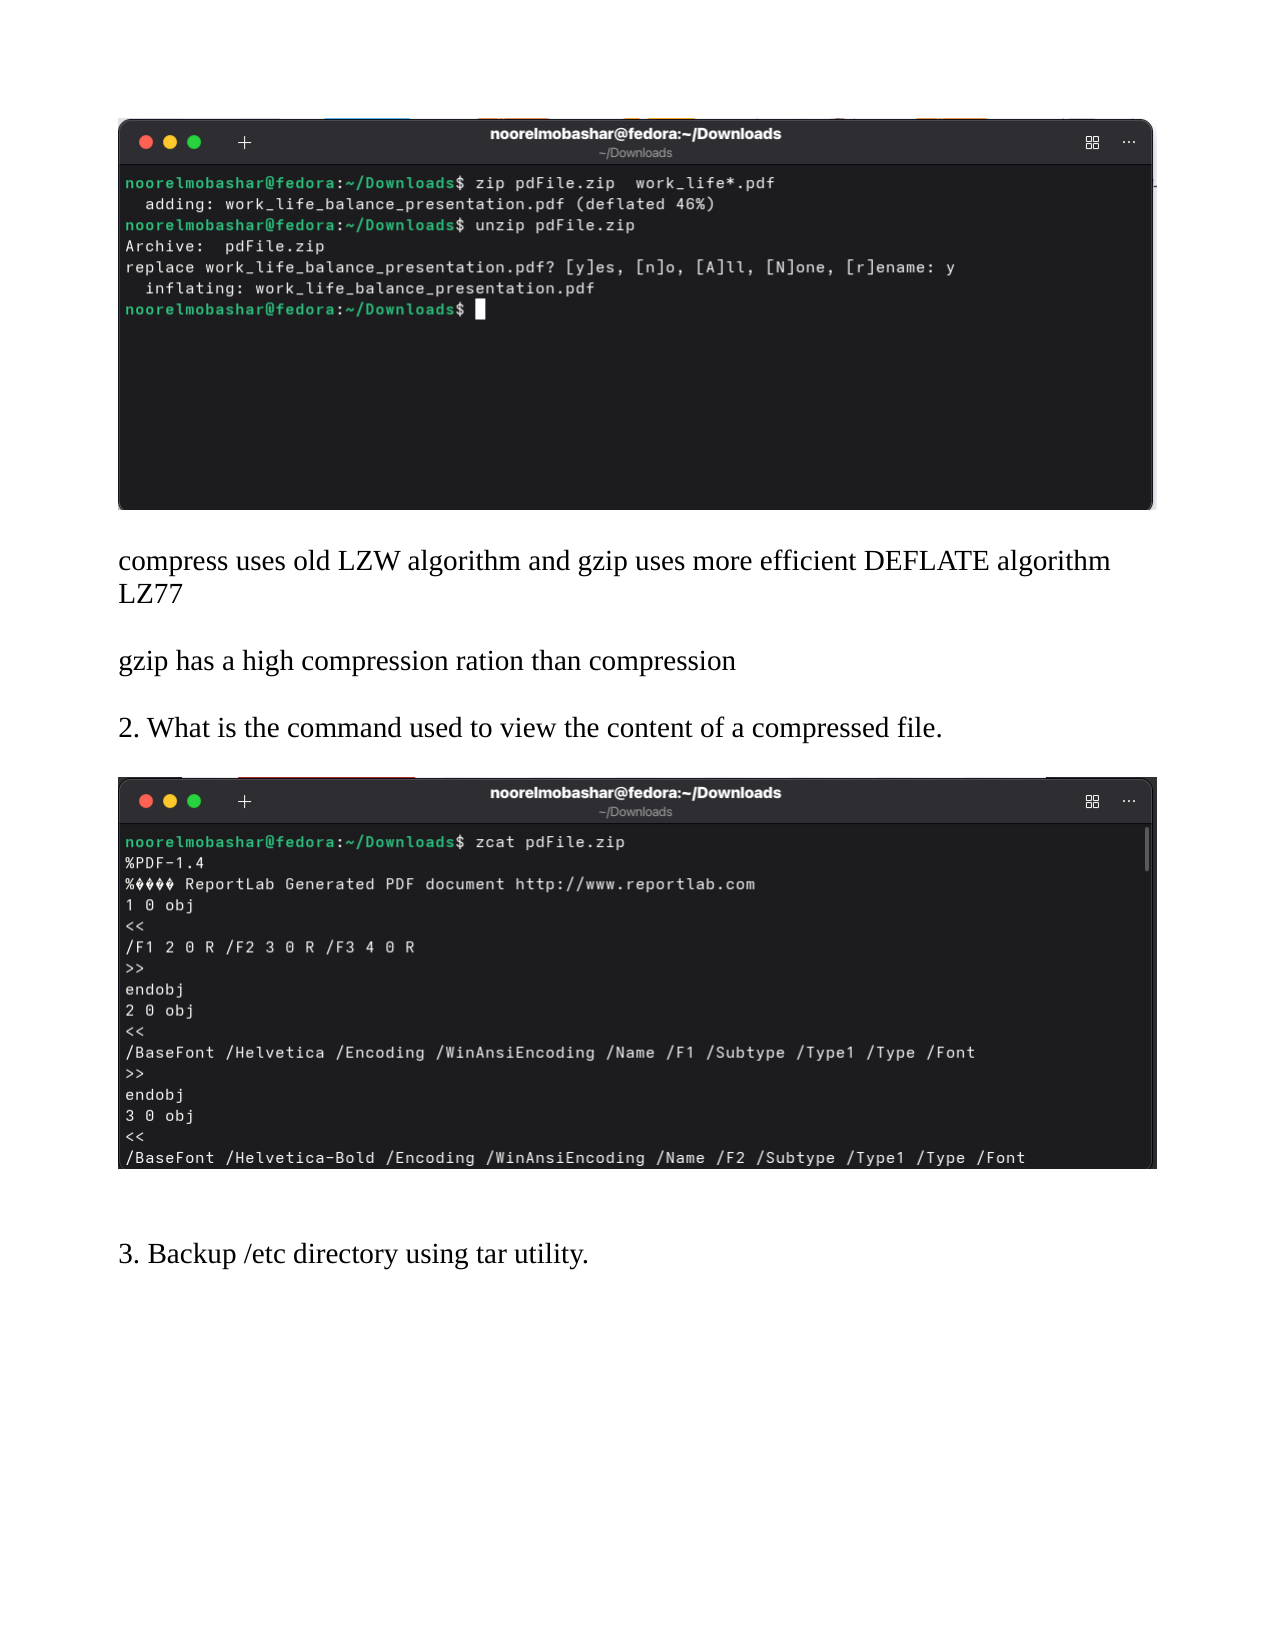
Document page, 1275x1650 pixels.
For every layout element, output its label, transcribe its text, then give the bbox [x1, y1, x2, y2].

text 2. What is the command used to view the content of a compressed file. [118, 711, 1157, 744]
text 3. Backup /etc directory using tar utility. [118, 1236, 1157, 1269]
picture [118, 118, 1157, 510]
text gzip has a high compression ration than compression [118, 643, 1157, 677]
picture [118, 777, 1157, 1169]
text compress uses old LZW algorithm and gzip uses more efficient DEFLATE algorithm LZ77 [118, 543, 1157, 610]
